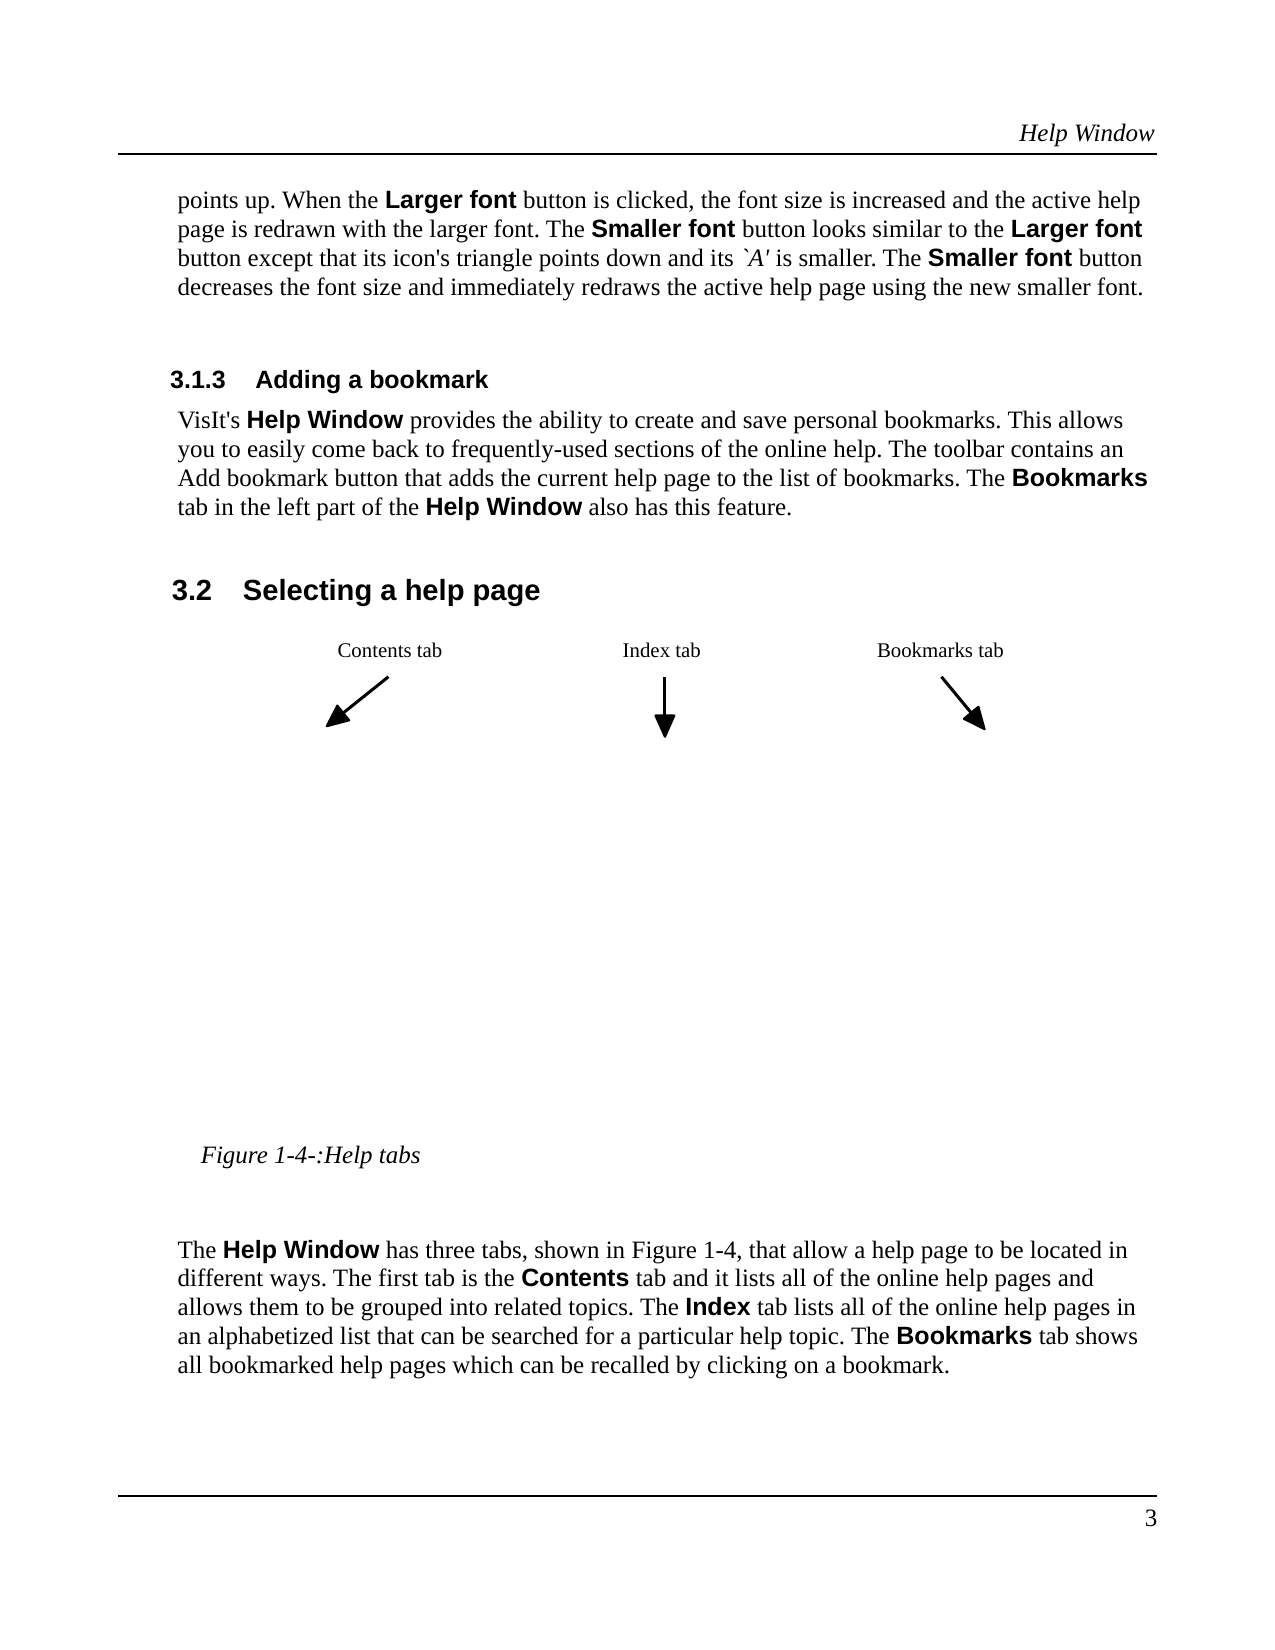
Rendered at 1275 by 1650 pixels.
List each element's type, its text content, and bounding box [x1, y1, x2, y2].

text Figure 1-4-:Help tabs [201, 1140, 1074, 1169]
subtitle Selecting a help page [163, 573, 1157, 606]
text The Help Window has three tabs, shown in Figure 1-4, that allow a help page to be located in different ways. The first tab is the Contents tab and it lists all of the online help pages and allows them to be grouped into related topics. The Index tab lists all of the online help pages in an alphabetized list that can be searched for a particular help topic. The Bookmarks tab shows all bookmarked help pages which can be recalled by clicking on a bookmark. [177, 619, 1157, 1379]
text points up. When the Larger font button is clicked, the font size is increased and the active help page is redrawn with the larger font. The Smaller font button looks similar to the Larger font button except that its icon's triangle points down and its `A' is smaller. The Smaller font button decreases the font size and immediately redraws the active help page using the new smaller font. [177, 185, 1157, 300]
subtitle Adding a bookmark [163, 365, 1157, 393]
text VisIt's Help Window provides the ability to create and save personal bookmarks. This allows you to easily come back to frequently-used sections of the online help. The toolbar contains an Add bookmark button that adds the current help page to the list of bookmarks. The Bookmarks tab in the left part of the Help Window also has this feature. [177, 406, 1157, 521]
